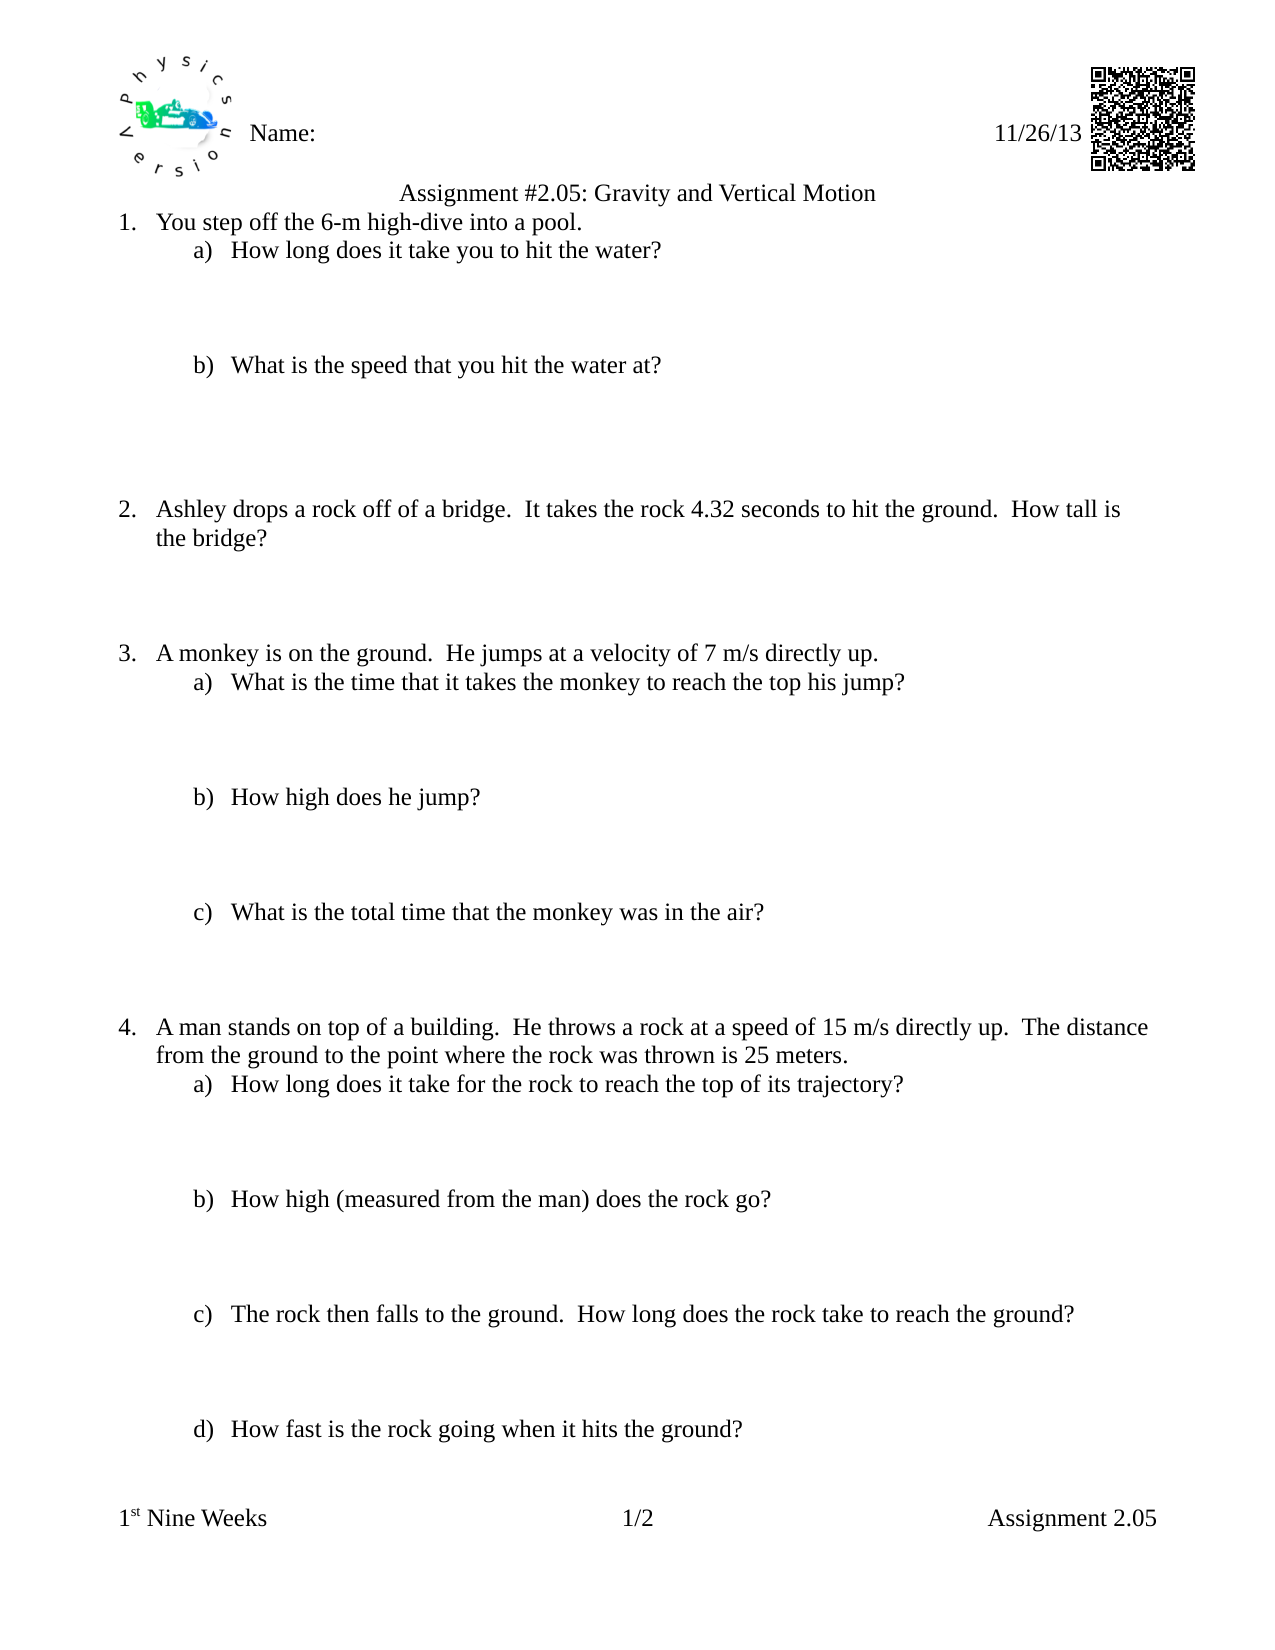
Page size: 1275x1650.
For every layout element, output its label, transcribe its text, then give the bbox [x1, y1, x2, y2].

list A man stands on top of a building. He throws a rock at a speed of 15 m/s directly up. The distance from the ground to the point where the rock was thrown is 25 meters. [118, 1012, 1157, 1069]
text Assignment #2.05: Gravity and Vertical Motion [118, 176, 1157, 207]
picture [1082, 58, 1203, 179]
list How fast is the rock going when it hits the ground? [193, 1414, 1157, 1443]
list The rock then falls to the ground. How long does the rock take to reach the ground? [193, 1299, 1157, 1328]
list How long does it take you to hit the water? [193, 236, 1157, 264]
list How high (measured from the man) does the rock go? [193, 1184, 1157, 1213]
list What is the total time that the monkey was in the air? [193, 897, 1157, 926]
list How long does it take for the rock to reach the top of its trajectory? [193, 1069, 1157, 1098]
picture [119, 56, 232, 177]
list You step off the 6-m high-dive into a pool. [118, 207, 1157, 236]
list How high does he jump? [193, 782, 1157, 811]
list Ashley drops a rock off of a bridge. It takes the rock 4.32 seconds to hit the ground. How tall is the bridge? [118, 494, 1157, 552]
list A monkey is on the ground. He jumps at a velocity of 7 m/s directly up. [118, 638, 1157, 667]
list What is the speed that you hit the water at? [193, 351, 1157, 379]
list What is the time that it takes the monkey to reach the top his jump? [193, 667, 1157, 696]
